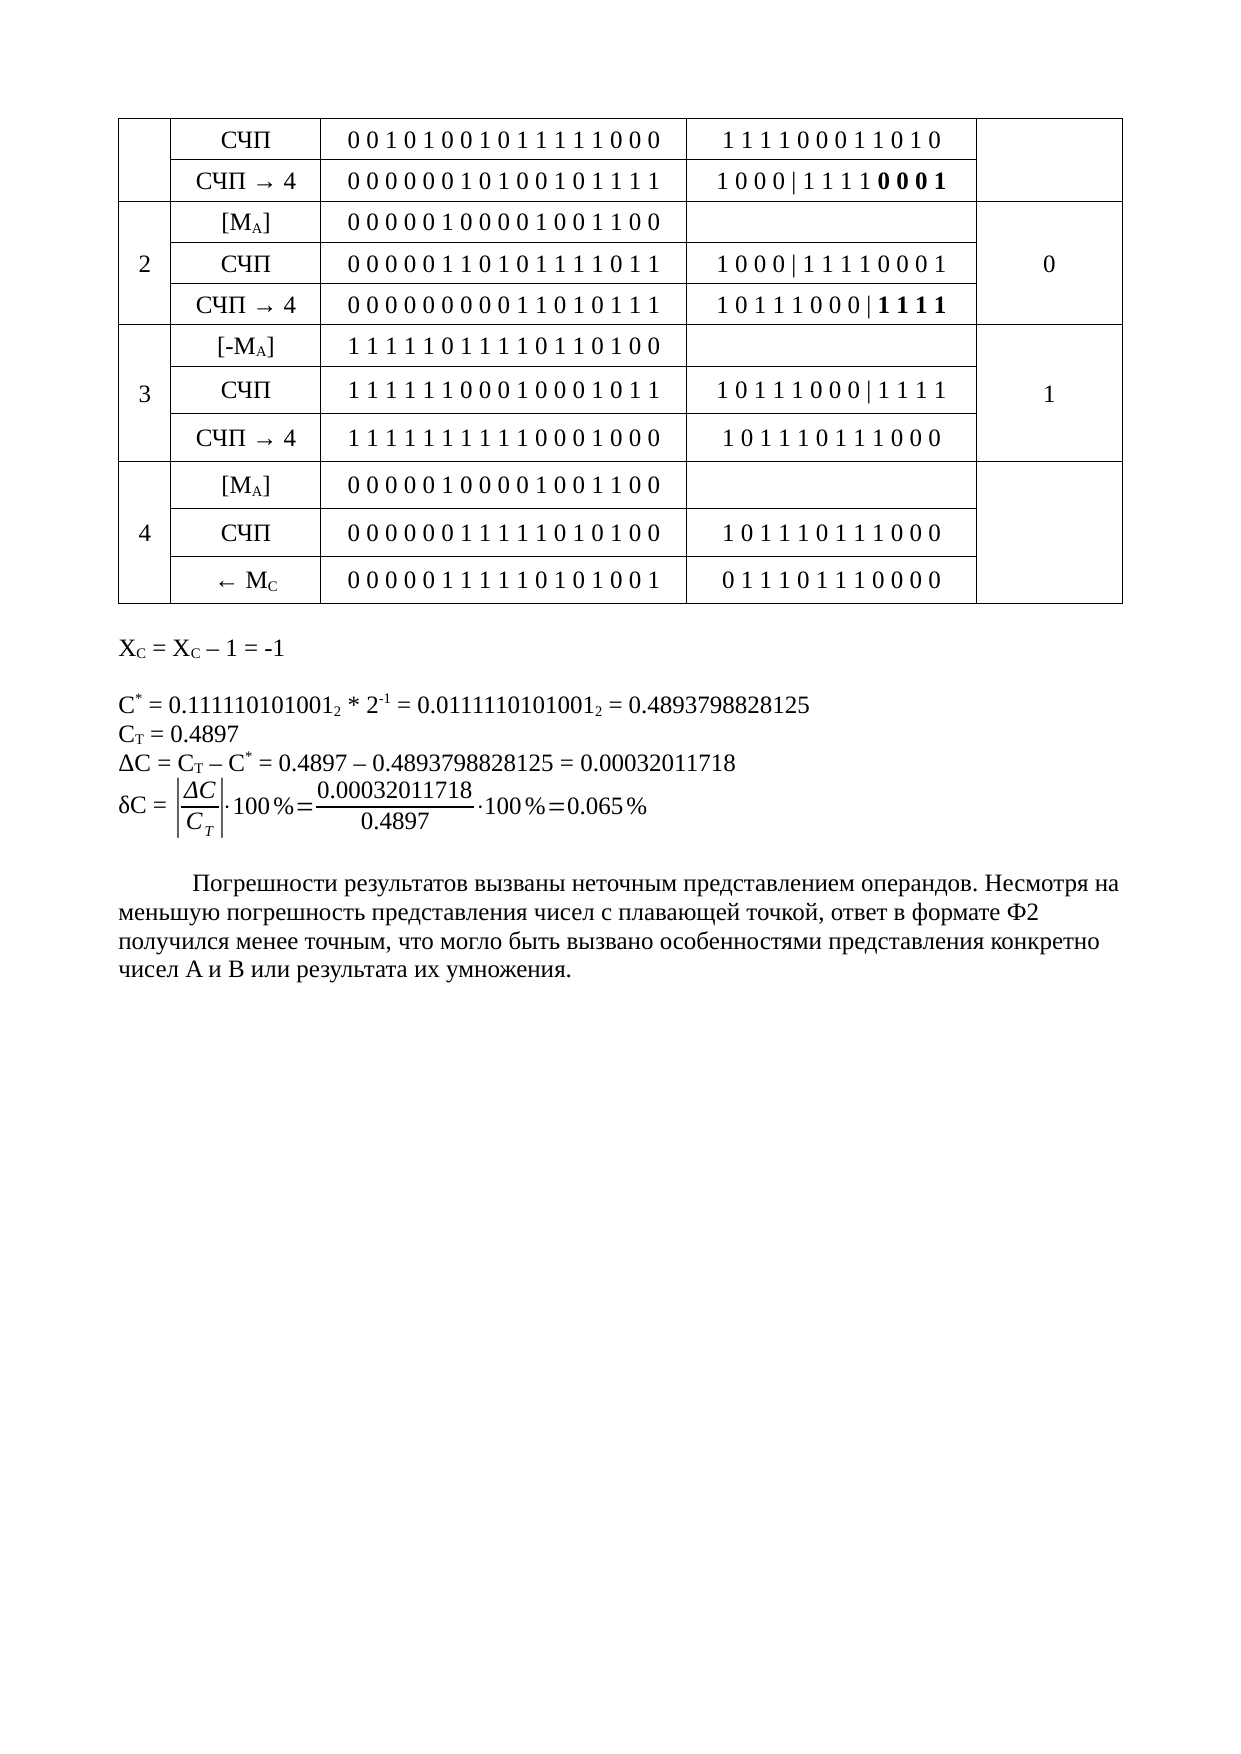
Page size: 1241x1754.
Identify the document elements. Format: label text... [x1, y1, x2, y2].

table_cell [687, 462, 976, 508]
table_cell 1 0 1 1 1 0 1 1 1 0 0 0 [687, 509, 976, 556]
table_cell СЧП [171, 367, 320, 413]
table_cell 1 0 1 1 1 0 1 1 1 0 0 0 [687, 414, 976, 461]
table_cell [-MA] [171, 325, 320, 366]
table_cell 4 [119, 462, 170, 603]
table_cell 0 0 0 0 0 0 1 0 1 0 0 1 0 1 1 1 1 [321, 160, 686, 201]
text CT = 0.4897 [118, 719, 1122, 748]
table_cell [MA] [171, 202, 320, 242]
table_cell 0 0 0 0 0 1 0 0 0 0 1 0 0 1 1 0 0 [321, 202, 686, 242]
table_cell [MA] [171, 462, 320, 508]
table_cell 1 0 0 0 | 1 1 1 1 0 0 0 1 [687, 243, 976, 283]
table_cell СЧП [171, 509, 320, 556]
text C* = 0.1111101010012 * 2-1 = 0.01111101010012 = 0.4893798828125 [118, 690, 1122, 719]
table_cell [687, 325, 976, 366]
table_cell СЧП [171, 243, 320, 283]
table_cell 1 1 1 1 1 1 1 1 1 1 0 0 0 1 0 0 0 [321, 414, 686, 461]
table_cell 0 [977, 202, 1122, 324]
text ΔC = CT – C* = 0.4897 – 0.4893798828125 = 0.00032011718 [118, 748, 1122, 777]
table_cell 3 [119, 325, 170, 461]
table_cell СЧП → 4 [171, 284, 320, 324]
table_cell 0 0 1 0 1 0 0 1 0 1 1 1 1 1 0 0 0 [321, 119, 686, 159]
table_cell 1 0 1 1 1 0 0 0 | 1 1 1 1 [687, 284, 976, 324]
table_cell 0 0 0 0 0 0 0 0 0 1 1 0 1 0 1 1 1 [321, 284, 686, 324]
table_cell 1 1 1 1 1 1 0 0 0 1 0 0 0 1 0 1 1 [321, 367, 686, 413]
table_cell 0 0 0 0 0 1 1 0 1 0 1 1 1 1 0 1 1 [321, 243, 686, 283]
table_cell 2 [119, 202, 170, 324]
table_cell 1 0 0 0 | 1 1 1 1 0 0 0 1 [687, 160, 976, 201]
table_cell СЧП [171, 119, 320, 159]
table_cell [687, 202, 976, 242]
table_cell СЧП → 4 [171, 414, 320, 461]
table_cell 0 1 1 1 0 1 1 1 0 0 0 0 [687, 557, 976, 603]
text Погрешности результатов вызваны неточным представлением операндов. Несмотря на меньшую погрешность представления чисел с плавающей точкой, ответ в формате Ф2 получился менее точным, что могло быть вызвано особенностями представления конкретно чисел A и B или результата их умножения. [118, 868, 1122, 983]
table_cell 0 0 0 0 0 1 1 1 1 1 0 1 0 1 0 0 1 [321, 557, 686, 603]
table_cell 0 0 0 0 0 0 1 1 1 1 1 0 1 0 1 0 0 [321, 509, 686, 556]
text XC = XC – 1 = -1 [118, 633, 1122, 662]
text δC = [118, 777, 1122, 839]
table_cell 1 1 1 1 1 0 1 1 1 1 0 1 1 0 1 0 0 [321, 325, 686, 366]
table_cell 1 1 1 1 0 0 0 1 1 0 1 0 [687, 119, 976, 159]
table_cell СЧП → 4 [171, 160, 320, 201]
table_cell 1 0 1 1 1 0 0 0 | 1 1 1 1 [687, 367, 976, 413]
table_cell [977, 462, 1122, 603]
table_cell ← MC [171, 557, 320, 603]
table_cell 1 [977, 325, 1122, 461]
table_cell 0 0 0 0 0 1 0 0 0 0 1 0 0 1 1 0 0 [321, 462, 686, 508]
